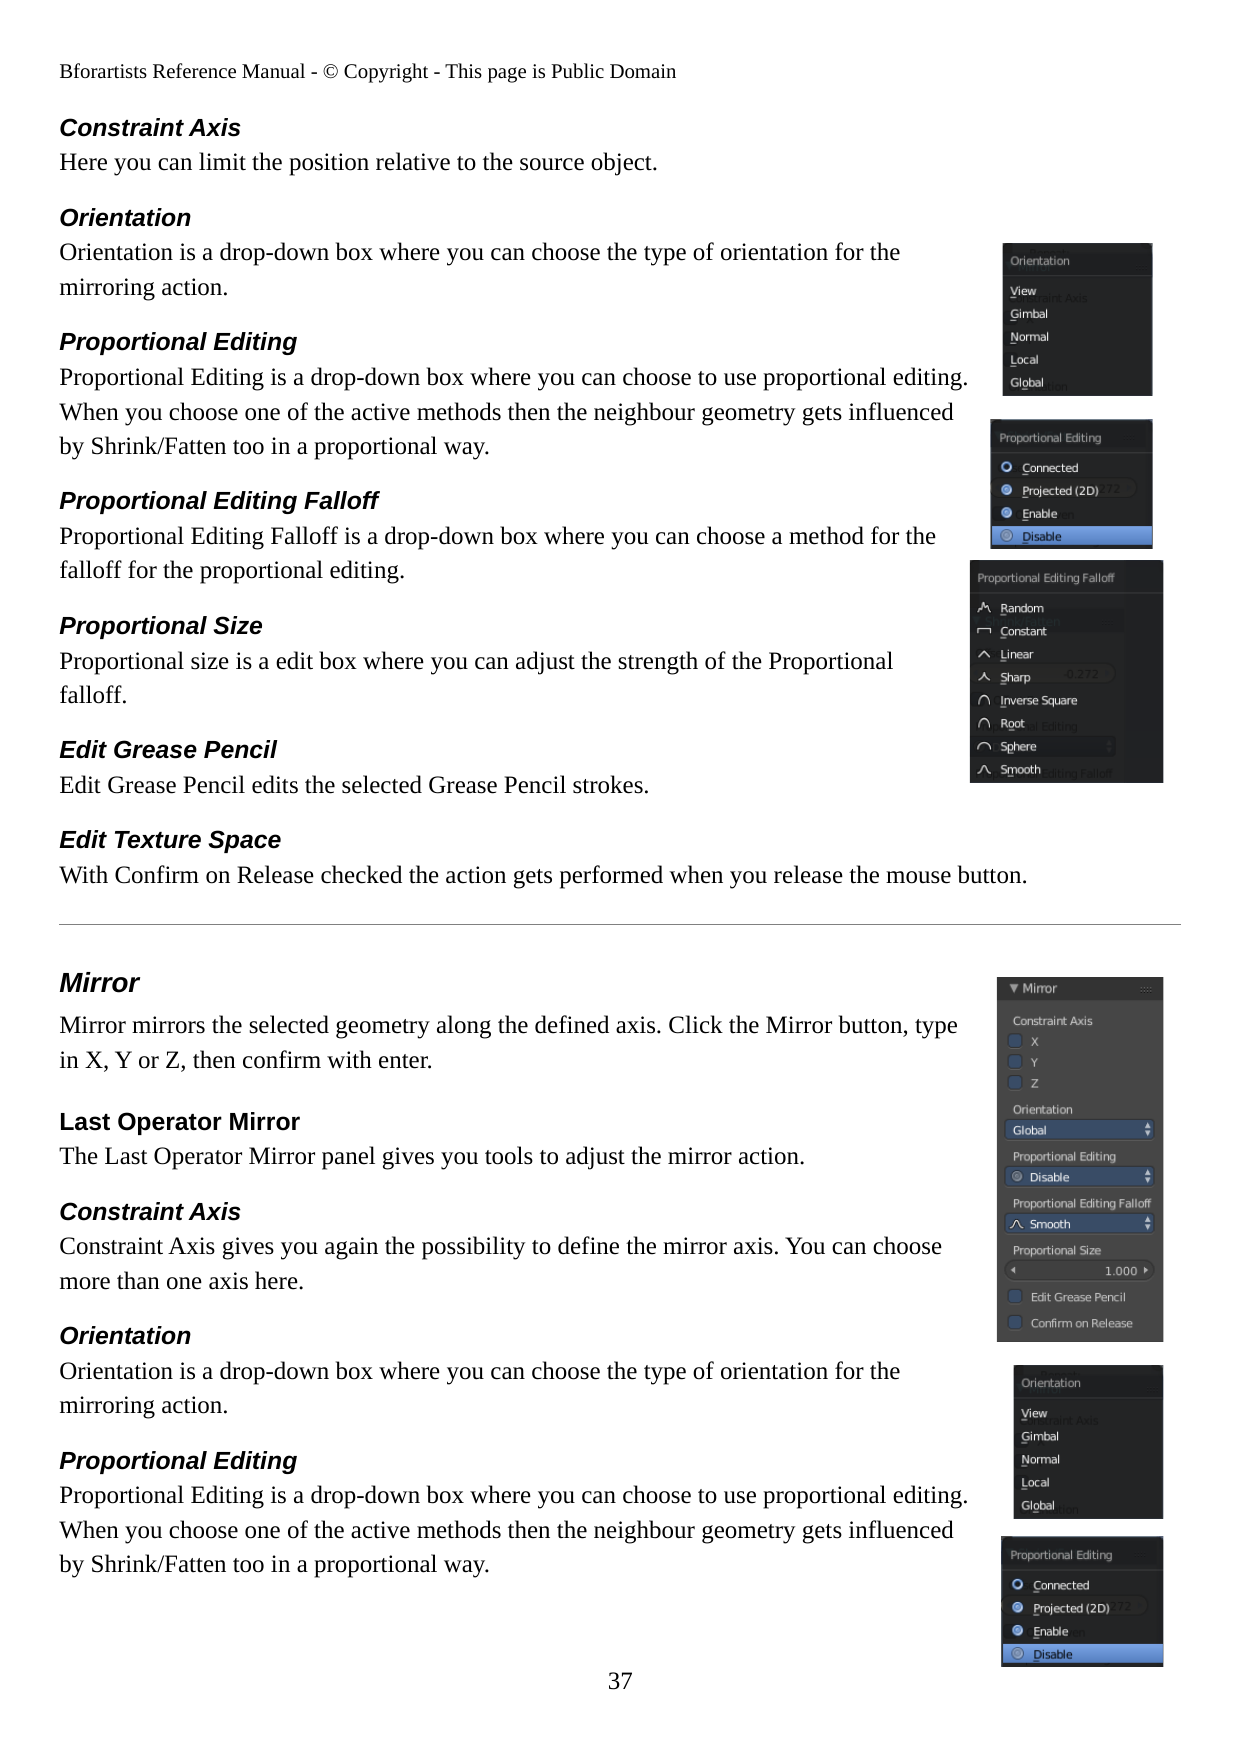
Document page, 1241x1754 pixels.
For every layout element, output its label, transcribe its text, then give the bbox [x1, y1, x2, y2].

text Edit Grease Pencil edits the selected Grease Pencil strokes. [59, 770, 1181, 799]
subtitle [1164, 1446, 1181, 1474]
text Proportional Editing is a drop-down box where you can choose to use proportional editing. When you choose one of the active methods then the neighbour geometry gets influenced by Shrink/Fatten too in a proportional way. [59, 362, 1181, 460]
picture [1013, 1365, 1164, 1519]
subtitle [1164, 611, 1181, 639]
text Here you can limit the position relative to the source object. [59, 147, 1181, 176]
subtitle Proportional Editing Falloff [59, 486, 990, 515]
subtitle Proportional Size [59, 611, 969, 639]
picture [990, 419, 1153, 549]
subtitle Last Operator Mirror [59, 1107, 996, 1135]
subtitle [1153, 486, 1181, 515]
subtitle [1164, 1107, 1181, 1135]
text The Last Operator Mirror panel gives you tools to adjust the mirror action. [59, 1141, 996, 1170]
picture [969, 560, 1164, 783]
picture [1002, 243, 1153, 396]
subtitle [1164, 1197, 1181, 1225]
text Proportional Editing is a drop-down box where you can choose to use proportional editing. When you choose one of the active methods then the neighbour geometry gets influenced by Shrink/Fatten too in a proportional way. [59, 1481, 1181, 1578]
picture [996, 977, 1164, 1342]
subtitle Edit Texture Space [59, 826, 1181, 854]
subtitle Orientation [59, 203, 1181, 231]
text Orientation is a drop-down box where you can choose the type of orientation for the mirroring action. [59, 1356, 1181, 1419]
subtitle Mirror [59, 966, 1181, 998]
text Constraint Axis gives you again the possibility to define the mirror axis. You can choose more than one axis here. [59, 1231, 996, 1295]
text Mirror mirrors the selected geometry along the defined axis. Click the Mirror button, type in X, Y or Z, then confirm with enter. [59, 1011, 996, 1074]
subtitle Orientation [59, 1321, 1181, 1350]
text Orientation is a drop-down box where you can choose the type of orientation for the mirroring action. [59, 237, 1181, 301]
subtitle [1153, 327, 1181, 356]
text With Confirm on Release checked the action gets performed when you release the mouse button. [59, 860, 1181, 889]
subtitle Edit Grease Pencil [59, 736, 969, 764]
subtitle [1164, 736, 1181, 764]
subtitle Constraint Axis [59, 1197, 996, 1225]
text Proportional size is a edit box where you can adjust the strength of the Proportional falloff. [59, 646, 969, 709]
picture [1001, 1536, 1164, 1667]
subtitle Proportional Editing [59, 1446, 1013, 1474]
subtitle Constraint Axis [59, 113, 1181, 141]
subtitle Proportional Editing [59, 327, 1002, 356]
text Proportional Editing Falloff is a drop-down box where you can choose a method for the falloff for the proportional editing. [59, 521, 1181, 584]
